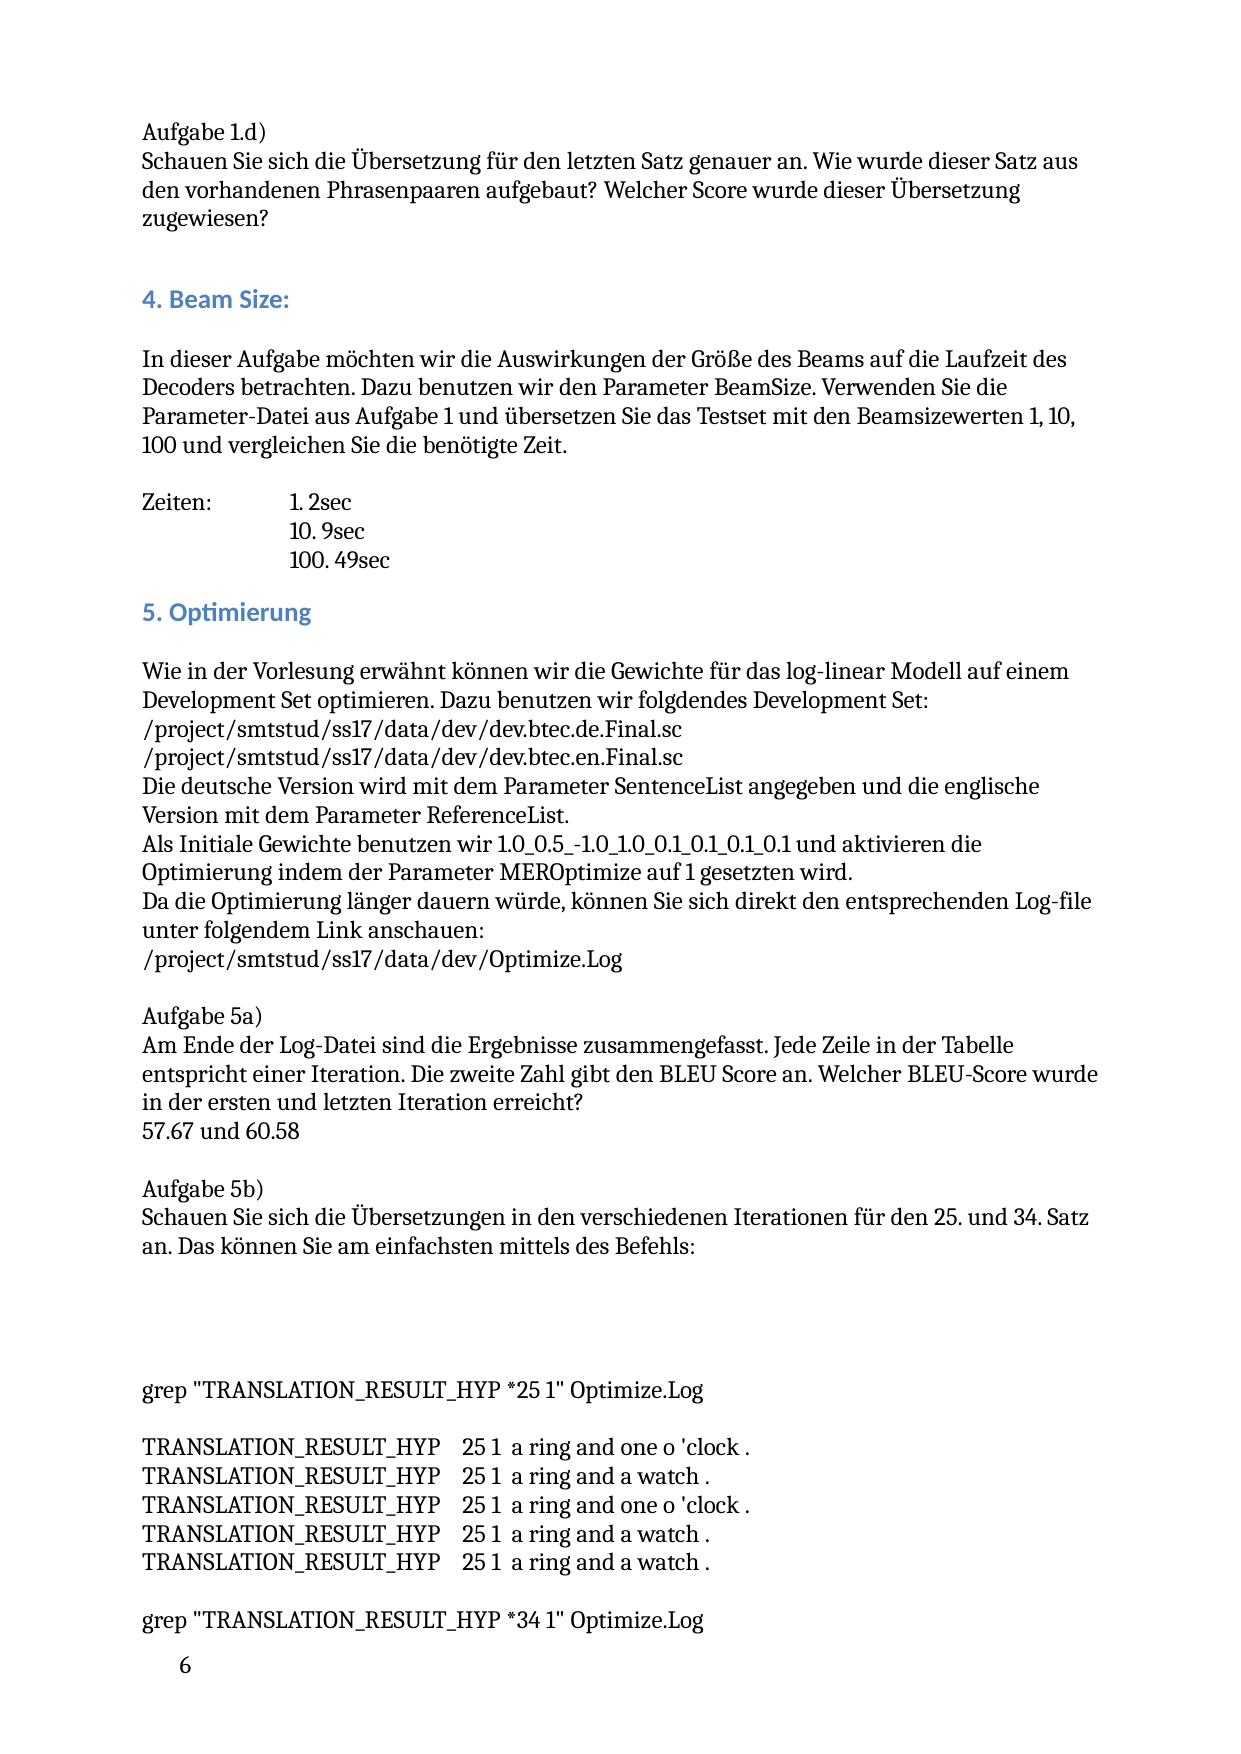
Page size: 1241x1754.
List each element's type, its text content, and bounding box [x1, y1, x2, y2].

subtitle 5. Optimierung [142, 595, 1110, 628]
text Da die Optimierung länger dauern würde, können Sie sich direkt den entsprechenden Log-file unter folgendem Link anschauen: [142, 887, 1110, 944]
text /project/smtstud/ss17/data/dev/dev.btec.en.Final.sc [142, 743, 1110, 772]
text 10. 9sec [142, 517, 1110, 546]
text Aufgabe 5a) [142, 1002, 1110, 1031]
text TRANSLATION_RESULT_HYP 25 1 a ring and one o 'clock . [142, 1491, 1110, 1519]
text Wie in der Vorlesung erwähnt können wir die Gewichte für das log-linear Modell auf einem Development Set optimieren. Dazu benutzen wir folgdendes Development Set: [142, 657, 1110, 714]
text /project/smtstud/ss17/data/dev/Optimize.Log [142, 944, 1110, 973]
text /project/smtstud/ss17/data/dev/dev.btec.de.Final.sc [142, 714, 1110, 743]
text Als Initiale Gewichte benutzen wir 1.0_0.5_-1.0_1.0_0.1_0.1_0.1_0.1 und aktivieren die Optimierung indem der Parameter MEROptimize auf 1 gesetzten wird. [142, 829, 1110, 887]
text Schauen Sie sich die Übersetzung für den letzten Satz genauer an. Wie wurde dieser Satz aus den vorhandenen Phrasenpaaren aufgebaut? Welcher Score wurde dieser Übersetzung zugewiesen? [142, 147, 1110, 233]
text Zeiten: 1. 2sec [142, 488, 1110, 517]
text TRANSLATION_RESULT_HYP 25 1 a ring and one o 'clock . [142, 1433, 1110, 1462]
text In dieser Aufgabe möchten wir die Auswirkungen der Größe des Beams auf die Laufzeit des Decoders betrachten. Dazu benutzen wir den Parameter BeamSize. Verwenden Sie die Parameter-Datei aus Aufgabe 1 und übersetzen Sie das Testset mit den Beamsizewerten 1, 10, 100 und vergleichen Sie die benötigte Zeit. [142, 344, 1110, 459]
text grep "TRANSLATION_RESULT_HYP *25 1" Optimize.Log [142, 1376, 1110, 1404]
text TRANSLATION_RESULT_HYP 25 1 a ring and a watch . [142, 1548, 1110, 1577]
text 57.67 und 60.58 [142, 1117, 1110, 1146]
text TRANSLATION_RESULT_HYP 25 1 a ring and a watch . [142, 1462, 1110, 1491]
text grep "TRANSLATION_RESULT_HYP *34 1" Optimize.Log [142, 1606, 1110, 1634]
text 100. 49sec [142, 546, 1110, 574]
text Die deutsche Version wird mit dem Parameter SentenceList angegeben und die englische Version mit dem Parameter ReferenceList. [142, 772, 1110, 829]
subtitle 4. Beam Size: [142, 283, 1110, 316]
text Schauen Sie sich die Übersetzungen in den verschiedenen Iterationen für den 25. und 34. Satz an. Das können Sie am einfachsten mittels des Befehls: [142, 1203, 1110, 1261]
text TRANSLATION_RESULT_HYP 25 1 a ring and a watch . [142, 1519, 1110, 1548]
text Aufgabe 1.d) [142, 118, 1110, 147]
text Am Ende der Log-Datei sind die Ergebnisse zusammengefasst. Jede Zeile in der Tabelle entspricht einer Iteration. Die zweite Zahl gibt den BLEU Score an. Welcher BLEU-Score wurde in der ersten und letzten Iteration erreicht? [142, 1031, 1110, 1117]
text Aufgabe 5b) [142, 1174, 1110, 1203]
